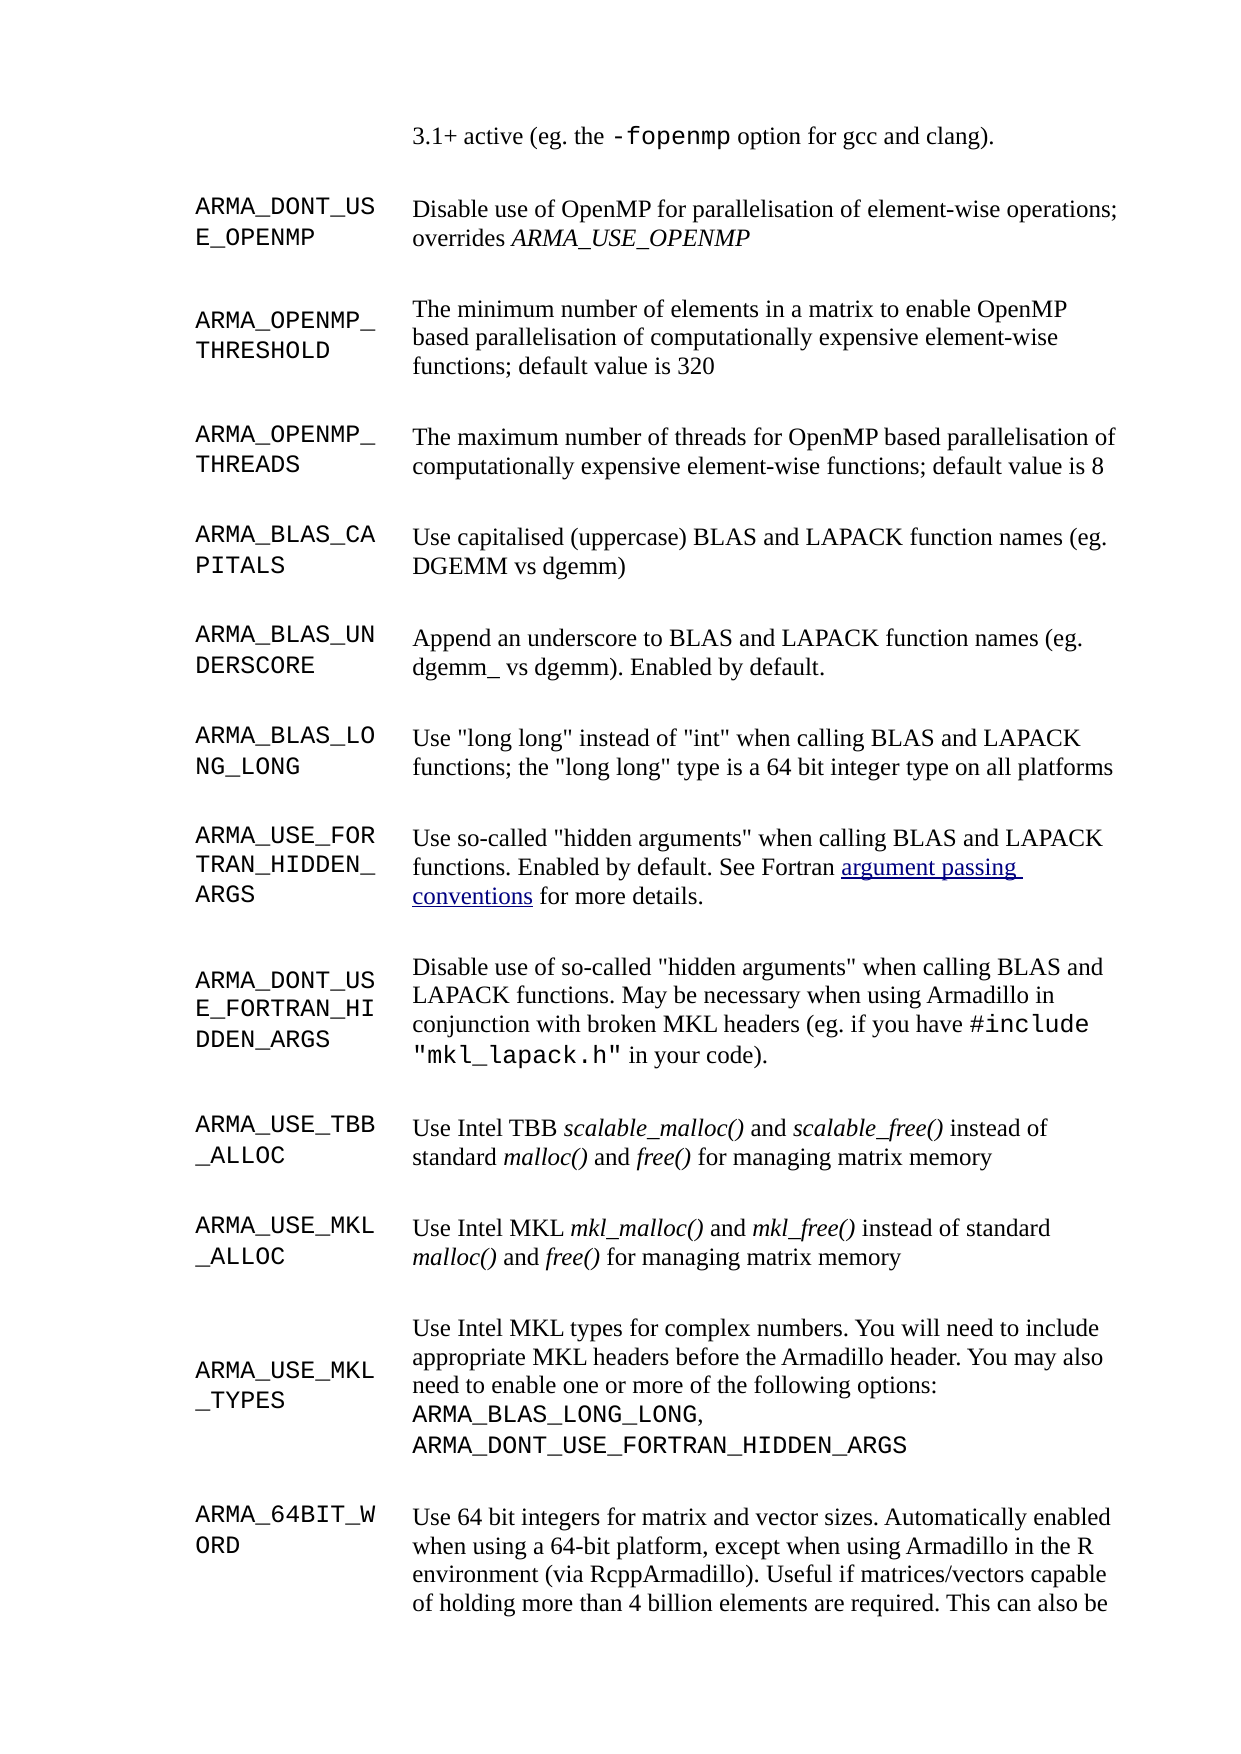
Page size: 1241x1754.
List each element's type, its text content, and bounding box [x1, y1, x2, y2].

table_cell Disable use of OpenMP for parallelisation of element-wise operations; overrides ARMA_USE_OPENMP [409, 190, 1122, 256]
table_cell ARMA_DONT_USE_FORTRAN_HIDDEN_ARGS [192, 949, 393, 1074]
table_cell [393, 118, 409, 155]
table_cell [393, 190, 409, 256]
table_cell Use 64 bit integers for matrix and vector sizes. Automatically enabled when using a 64-bit platform, except when using Armadillo in the R environment (via RcppArmadillo). Useful if matrices/vectors capable of holding more than 4 billion elements are required. This can also be [409, 1499, 1122, 1620]
table_cell Use so-called "hidden arguments" when calling BLAS and LAPACK functions. Enabled by default. See Fortran argument passing conventions for more details. [409, 820, 1122, 913]
table_cell [192, 118, 393, 155]
table_cell [409, 785, 1122, 820]
table_cell [409, 256, 1122, 291]
table_cell [393, 1499, 409, 1620]
table_cell [192, 914, 393, 948]
table_cell [393, 1464, 409, 1499]
table_cell [192, 383, 393, 418]
table_cell [192, 256, 393, 291]
table_cell ARMA_64BIT_WORD [192, 1499, 393, 1620]
table_cell [192, 1275, 393, 1310]
table_cell Use Intel MKL types for complex numbers. You will need to include appropriate MKL headers before the Armadillo header. You may also need to enable one or more of the following options: ARMA_BLAS_LONG_LONG, ARMA_DONT_USE_FORTRAN_HIDDEN_ARGS [409, 1310, 1122, 1464]
table_cell [409, 1074, 1122, 1109]
table_cell [409, 484, 1122, 518]
table_cell [192, 1464, 393, 1499]
table_cell [393, 1310, 409, 1464]
table_cell ARMA_BLAS_CAPITALS [192, 519, 393, 584]
table_cell [393, 949, 409, 1074]
table_cell [393, 291, 409, 383]
table_cell [409, 914, 1122, 948]
table_cell [393, 584, 409, 619]
table_cell Use Intel TBB scalable_malloc() and scalable_free() instead of standard malloc() and free() for managing matrix memory [409, 1109, 1122, 1174]
table_cell Disable use of so-called "hidden arguments" when calling BLAS and LAPACK functions. May be necessary when using Armadillo in conjunction with broken MKL headers (eg. if you have #include "mkl_lapack.h" in your code). [409, 949, 1122, 1074]
table_cell ARMA_OPENMP_THREADS [192, 418, 393, 483]
table_cell [192, 684, 393, 719]
table_cell [393, 1074, 409, 1109]
table_cell [393, 1174, 409, 1209]
table_cell Use Intel MKL mkl_malloc() and mkl_free() instead of standard malloc() and free() for managing matrix memory [409, 1209, 1122, 1275]
table_cell [393, 619, 409, 684]
table_cell ARMA_BLAS_LONG_LONG [192, 719, 393, 785]
table_cell ARMA_USE_MKL_ALLOC [192, 1209, 393, 1275]
table_cell [192, 484, 393, 518]
table_cell [393, 820, 409, 913]
table_cell [393, 484, 409, 518]
table_cell [192, 1074, 393, 1109]
table_cell [393, 418, 409, 483]
table_cell [409, 584, 1122, 619]
table_cell [409, 155, 1122, 190]
table_cell [192, 155, 393, 190]
table_cell ARMA_DONT_USE_OPENMP [192, 190, 393, 256]
table_cell [409, 1464, 1122, 1499]
table_cell ARMA_USE_MKL_TYPES [192, 1310, 393, 1464]
table_cell [393, 1275, 409, 1310]
table_cell [409, 684, 1122, 719]
table_cell Use capitalised (uppercase) BLAS and LAPACK function names (eg. DGEMM vs dgemm) [409, 519, 1122, 584]
table_cell The minimum number of elements in a matrix to enable OpenMP based parallelisation of computationally expensive element-wise functions; default value is 320 [409, 291, 1122, 383]
table_cell [393, 719, 409, 785]
table_cell [192, 1174, 393, 1209]
table_cell The maximum number of threads for OpenMP based parallelisation of computationally expensive element-wise functions; default value is 8 [409, 418, 1122, 483]
table_cell [393, 519, 409, 584]
table_cell [393, 785, 409, 820]
table_cell ARMA_BLAS_UNDERSCORE [192, 619, 393, 684]
table_cell Use "long long" instead of "int" when calling BLAS and LAPACK functions; the "long long" type is a 64 bit integer type on all platforms [409, 719, 1122, 785]
table_cell ARMA_USE_FORTRAN_HIDDEN_ARGS [192, 820, 393, 913]
table_cell [409, 383, 1122, 418]
table_cell [393, 256, 409, 291]
table_cell Append an underscore to BLAS and LAPACK function names (eg. dgemm_ vs dgemm). Enabled by default. [409, 619, 1122, 684]
table_cell [393, 383, 409, 418]
table_cell [393, 1109, 409, 1174]
table_cell ARMA_USE_TBB_ALLOC [192, 1109, 393, 1174]
table_cell ARMA_OPENMP_THRESHOLD [192, 291, 393, 383]
table_cell [409, 1174, 1122, 1209]
table_cell [192, 785, 393, 820]
table_cell [393, 155, 409, 190]
table_cell [393, 914, 409, 948]
table_cell [192, 584, 393, 619]
table_cell [393, 684, 409, 719]
table_cell 3.1+ active (eg. the -fopenmp option for gcc and clang). [409, 118, 1122, 155]
table_cell [409, 1275, 1122, 1310]
table_cell [393, 1209, 409, 1275]
